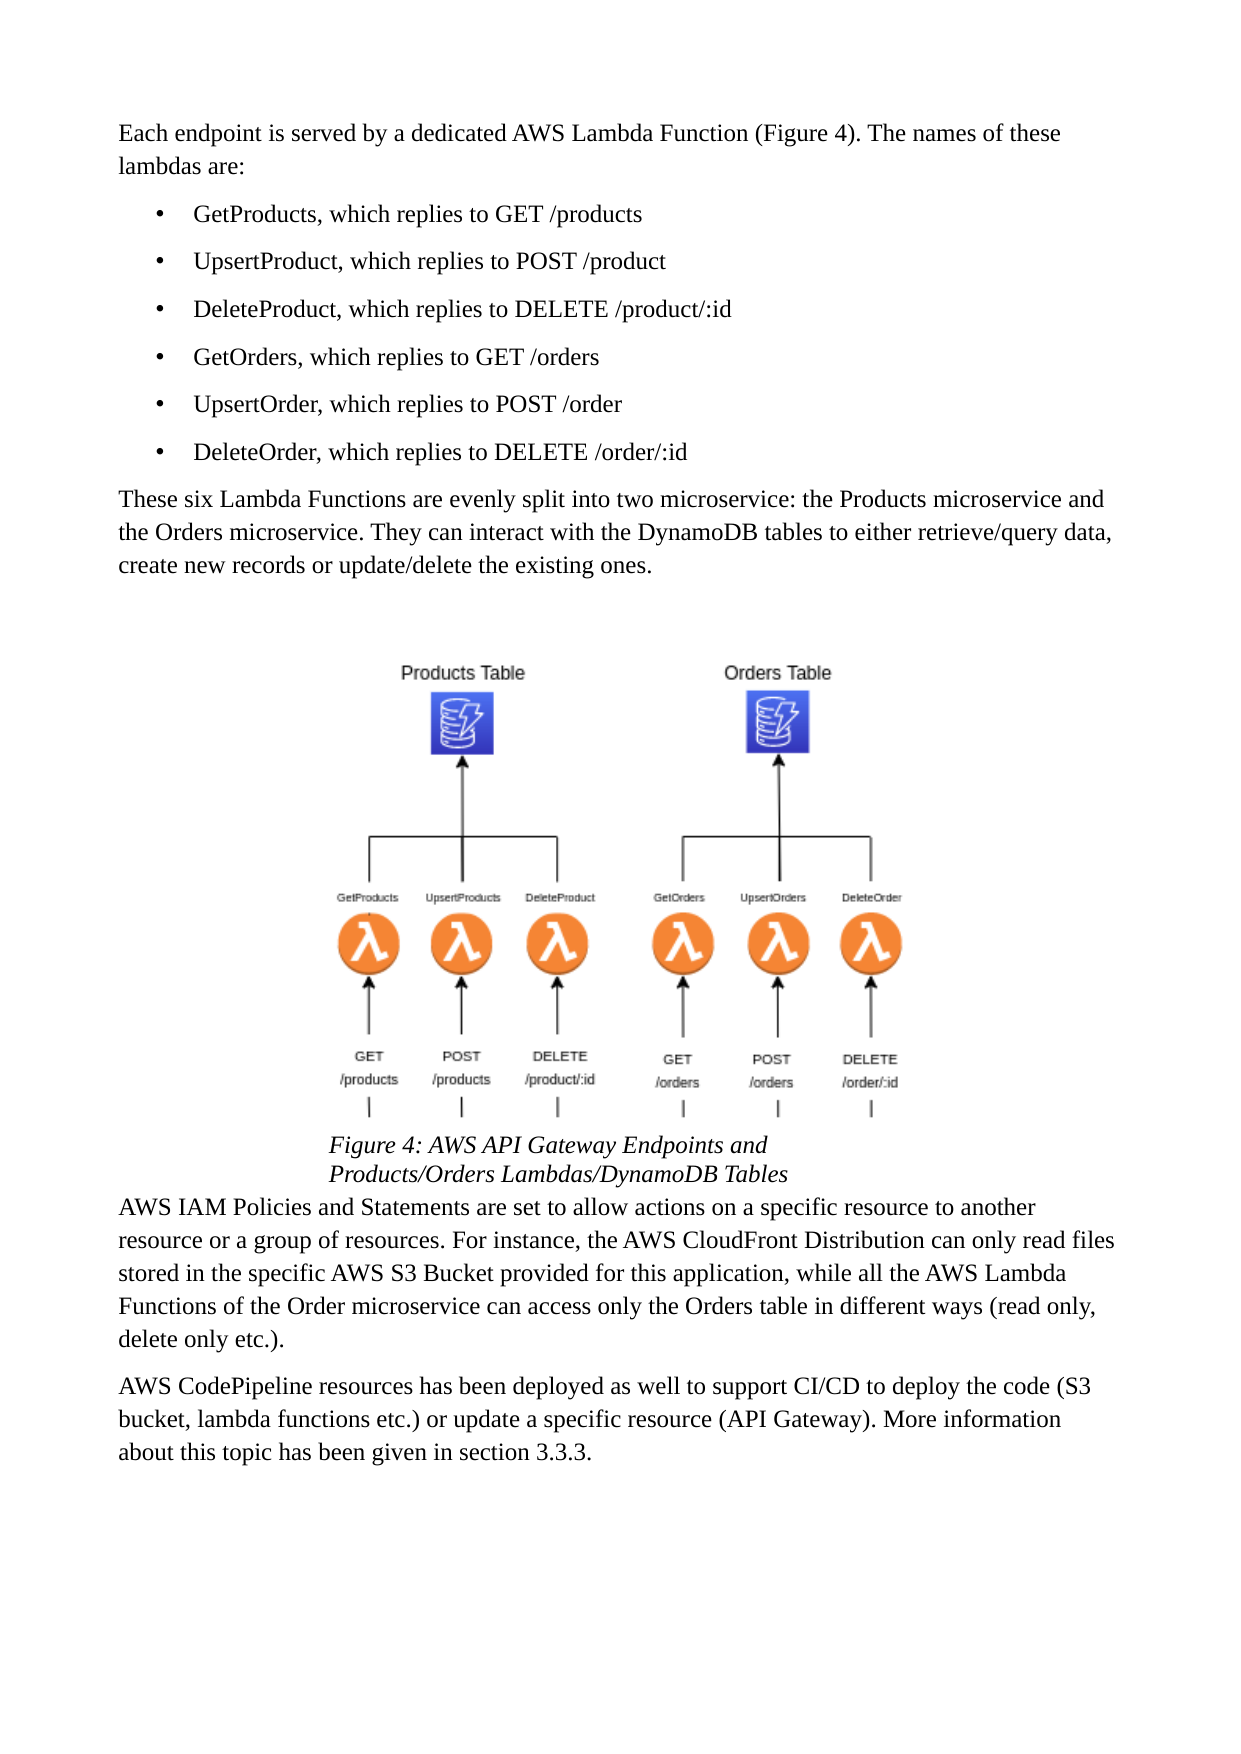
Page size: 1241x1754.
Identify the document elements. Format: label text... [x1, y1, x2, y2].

text Figure 4: AWS API Gateway Endpoints and Products/Orders Lambdas/DynamoDB Tables [329, 1130, 912, 1187]
list DeleteProduct, which replies to DELETE /product/:id [156, 294, 1122, 323]
list UpsertOrder, which replies to POST /order [156, 389, 1122, 418]
list DeleteOrder, which replies to DELETE /order/:id [156, 437, 1122, 466]
list UpsertProduct, which replies to POST /product [156, 246, 1122, 275]
text These six Lambda Functions are evenly split into two microservice: the Products microservice and the Orders microservice. They can interact with the DynamoDB tables to either retrieve/query data, create new records or update/delete the existing ones. [118, 484, 1122, 579]
text AWS IAM Policies and Statements are set to allow actions on a specific resource to another resource or a group of resources. For instance, the AWS CloudFront Distribution can only read files stored in the specific AWS S3 Bucket provided for this application, while all the AWS Lambda Functions of the Order microservice can access only the Orders table in different ways (read only, delete only etc.). [118, 646, 1122, 1353]
text Each endpoint is served by a dedicated AWS Lambda Function (Figure 4). The names of these lambdas are: [118, 118, 1122, 180]
list GetOrders, which replies to GET /orders [156, 342, 1122, 370]
picture [328, 658, 912, 1130]
list GetProducts, which replies to GET /products [156, 199, 1122, 227]
text AWS CodePipeline resources has been deployed as well to support CI/CD to deploy the code (S3 bucket, lambda functions etc.) or update a specific resource (API Gateway). More information about this topic has been given in section 3.3.3. [118, 1371, 1122, 1466]
